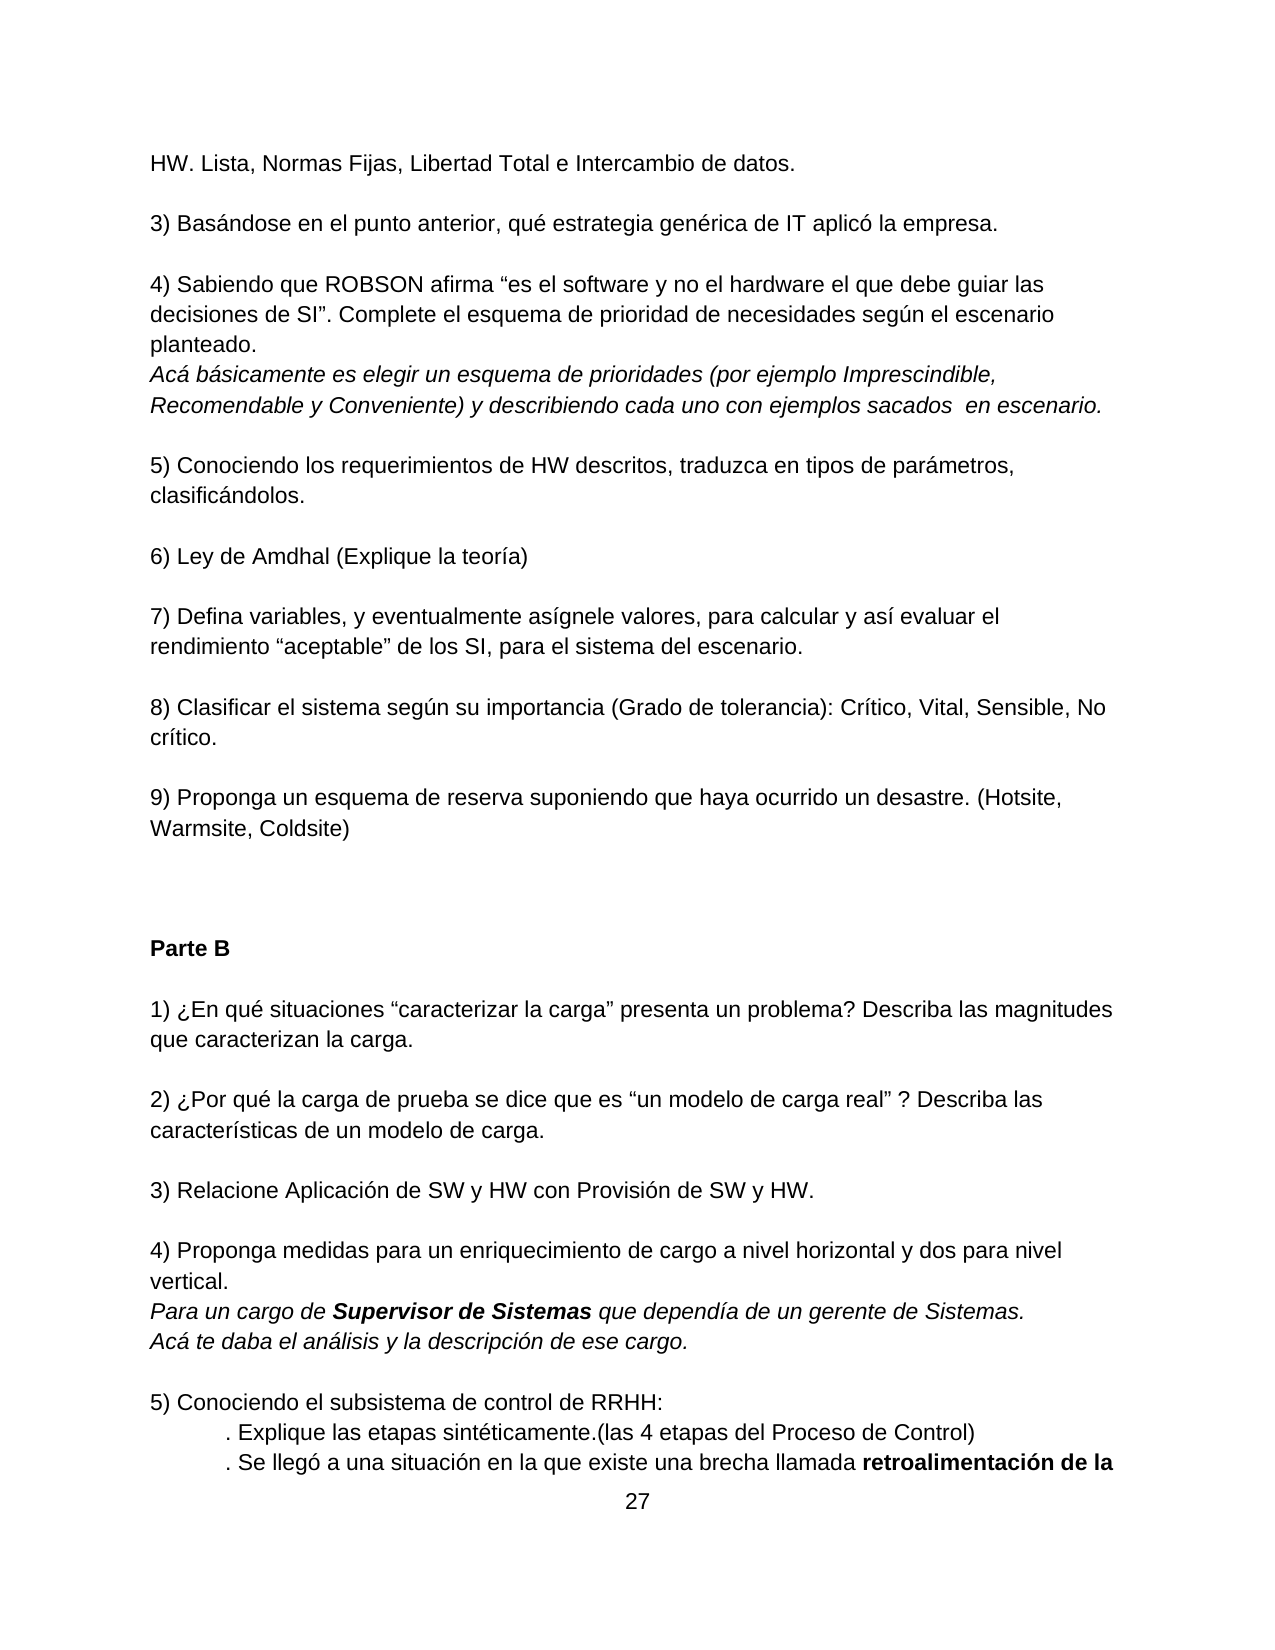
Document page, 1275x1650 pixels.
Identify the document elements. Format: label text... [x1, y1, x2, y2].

text 9) Proponga un esquema de reserva suponiendo que haya ocurrido un desastre. (Hotsite, Warmsite, Coldsite) [150, 784, 1125, 841]
text 1) ¿En qué situaciones “caracterizar la carga” presenta un problema? Describa las magnitudes que caracterizan la carga. [150, 996, 1125, 1052]
text 4) Sabiendo que ROBSON afirma “es el software y no el hardware el que debe guiar las decisiones de SI”. Complete el esquema de prioridad de necesidades según el escenario planteado. [150, 271, 1125, 358]
text 8) Clasificar el sistema según su importancia (Grado de tolerancia): Crítico, Vital, Sensible, No crítico. [150, 694, 1125, 750]
text 3) Relacione Aplicación de SW y HW con Provisión de SW y HW. [150, 1177, 1125, 1203]
text 4) Proponga medidas para un enriquecimiento de cargo a nivel horizontal y dos para nivel vertical. [150, 1237, 1125, 1294]
text 2) ¿Por qué la carga de prueba se dice que es “un modelo de carga real” ? Describa las características de un modelo de carga. [150, 1086, 1125, 1143]
text 7) Defina variables, y eventualmente asígnele valores, para calcular y así evaluar el rendimiento “aceptable” de los SI, para el sistema del escenario. [150, 603, 1125, 660]
text 6) Ley de Amdhal (Explique la teoría) [150, 543, 1125, 569]
text Acá te daba el análisis y la descripción de ese cargo. [150, 1328, 1125, 1354]
text 3) Basándose en el punto anterior, qué estrategia genérica de IT aplicó la empresa. [150, 210, 1125, 237]
text Parte B [150, 935, 1125, 962]
text Para un cargo de Supervisor de Sistemas que dependía de un gerente de Sistemas. [150, 1298, 1125, 1324]
text . Se llegó a una situación en la que existe una brecha llamada retroalimentación de la [150, 1449, 1125, 1475]
text HW. Lista, Normas Fijas, Libertad Total e Intercambio de datos. [150, 150, 1125, 176]
text 5) Conociendo los requerimientos de HW descritos, traduzca en tipos de parámetros, clasificándolos. [150, 452, 1125, 509]
text 5) Conociendo el subsistema de control de RRHH: . Explique las etapas sintéticamente.(las 4 etapas del Proceso de Control) [150, 1388, 1125, 1445]
text Acá básicamente es elegir un esquema de prioridades (por ejemplo Imprescindible, Recomendable y Conveniente) y describiendo cada uno con ejemplos sacados en escenario. [150, 361, 1125, 418]
